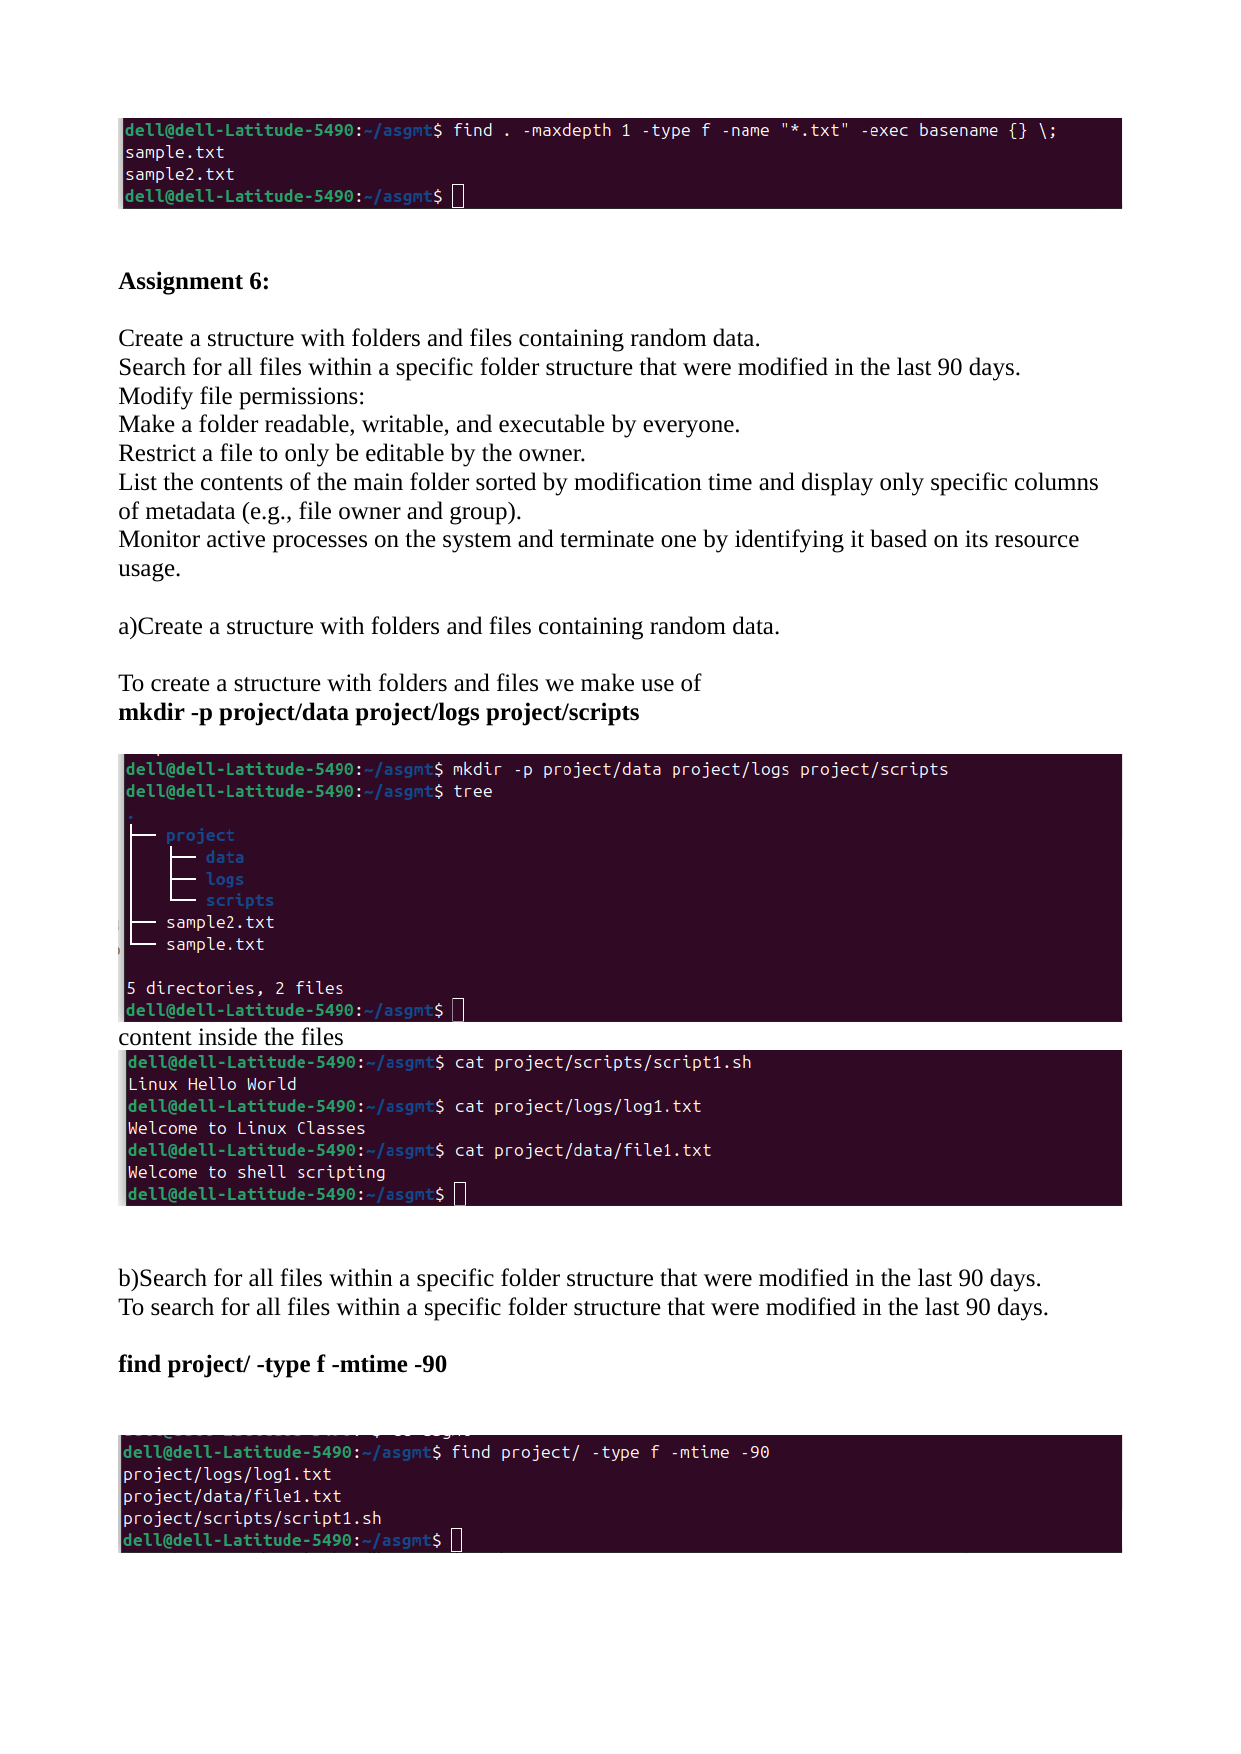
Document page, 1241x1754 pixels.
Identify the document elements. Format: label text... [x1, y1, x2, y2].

text mkdir -p project/data project/logs project/scripts [118, 697, 1122, 726]
text To create a structure with folders and files we make use of [118, 668, 1122, 697]
text b)Search for all files within a specific folder structure that were modified in the last 90 days. [118, 1263, 1122, 1292]
text Modify file permissions: [118, 381, 1122, 409]
text Create a structure with folders and files containing random data. [118, 323, 1122, 352]
picture [118, 754, 1123, 1022]
text Monitor active processes on the system and terminate one by identifying it based on its resource usage. [118, 524, 1122, 582]
text List the contents of the main folder sorted by modification time and display only specific columns of metadata (e.g., file owner and group). [118, 467, 1122, 524]
text Make a folder readable, writable, and executable by everyone. [118, 409, 1122, 438]
text Assignment 6: [118, 266, 1122, 294]
text a)Create a structure with folders and files containing random data. [118, 611, 1122, 639]
picture [118, 1435, 1123, 1553]
text To search for all files within a specific folder structure that were modified in the last 90 days. [118, 1292, 1122, 1321]
picture [118, 118, 1123, 209]
picture [118, 1050, 1123, 1206]
text find project/ -type f -mtime -90 [118, 1349, 1122, 1378]
text Restrict a file to only be editable by the owner. [118, 438, 1122, 467]
text Search for all files within a specific folder structure that were modified in the last 90 days. [118, 352, 1122, 381]
text content inside the files [118, 1022, 1122, 1050]
